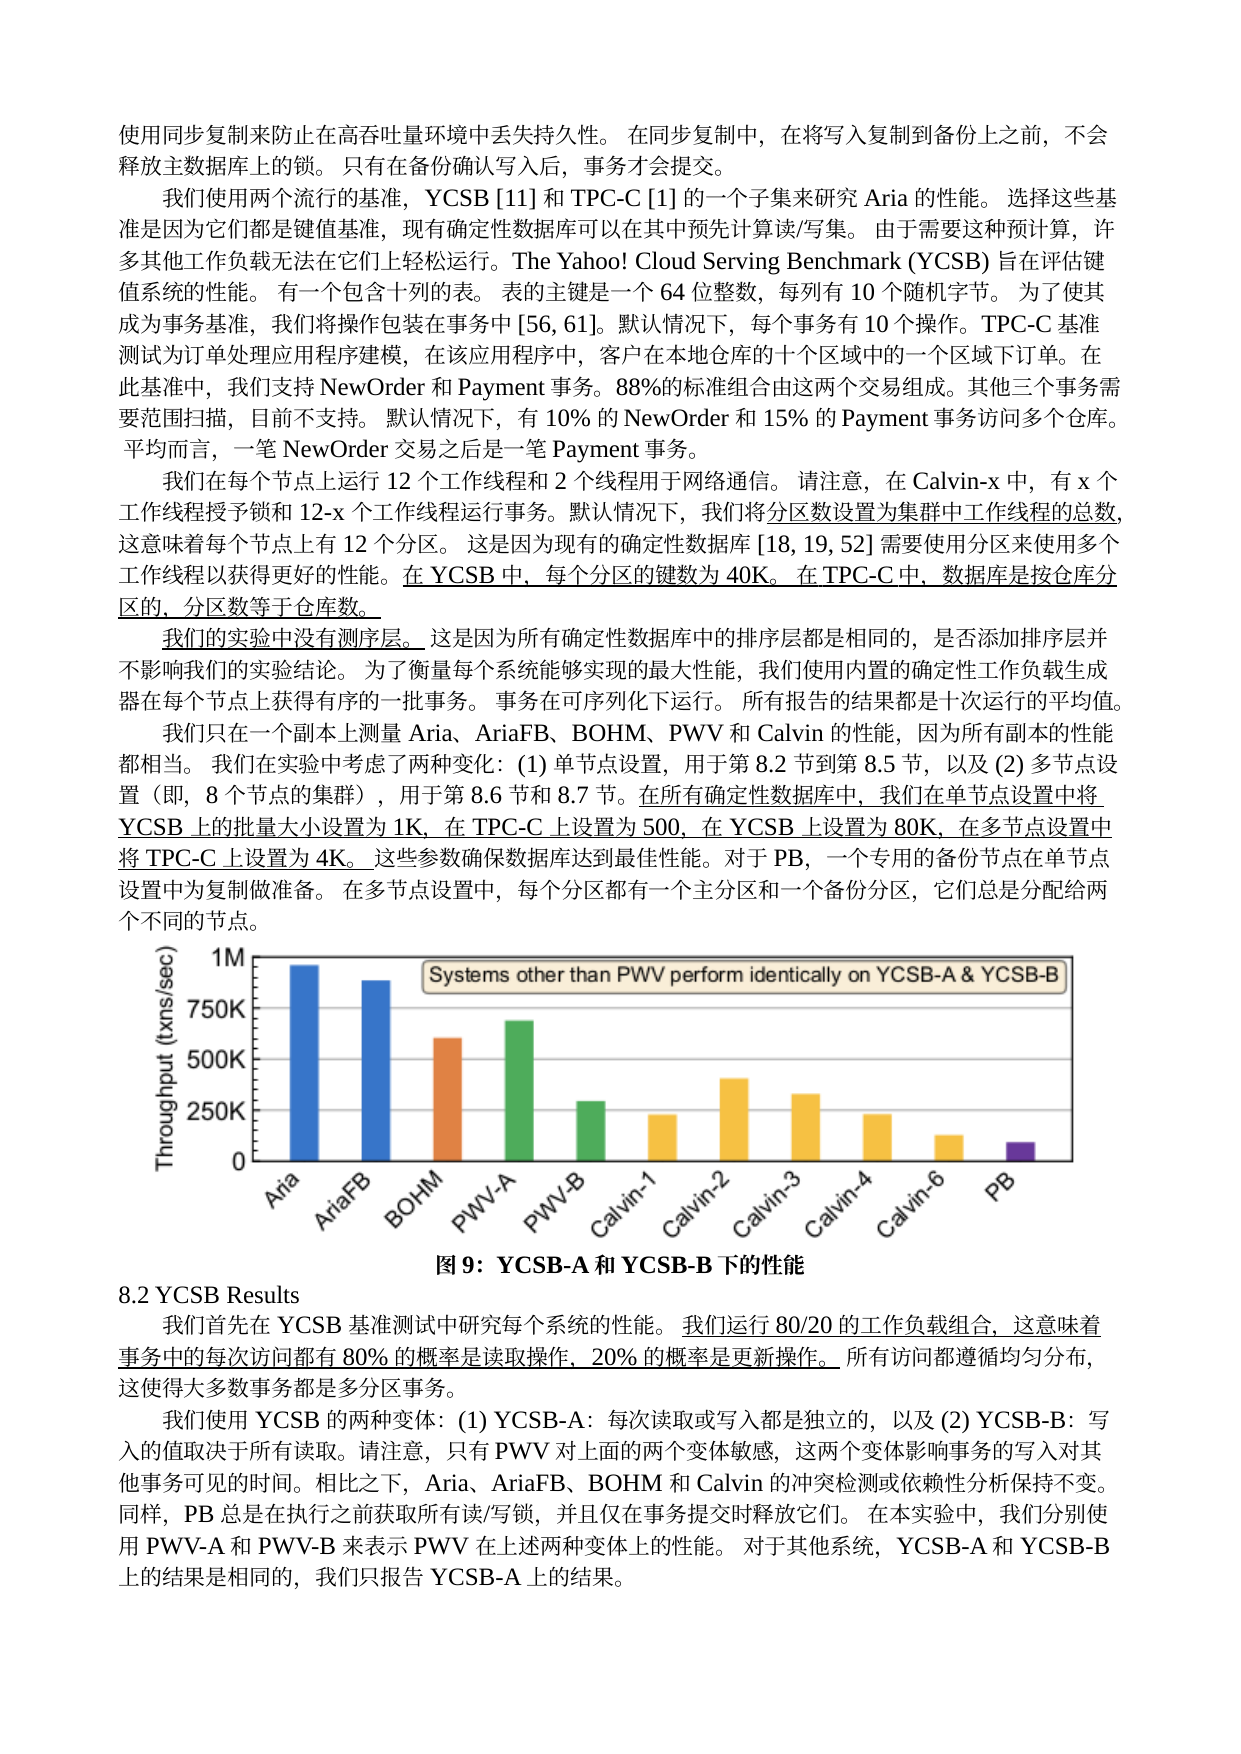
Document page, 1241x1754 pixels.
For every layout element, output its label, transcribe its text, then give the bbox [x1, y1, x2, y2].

text 我们的实验中没有测序层。 这是因为所有确定性数据库中的排序层都是相同的，是否添加排序层并不影响我们的实验结论。 为了衡量每个系统能够实现的最大性能，我们使用内置的确定性工作负载生成器在每个节点上获得有序的一批事务。 事务在可序列化下运行。 所有报告的结果都是十次运行的平均值。 [118, 621, 1122, 716]
text 使用同步复制来防止在高吞吐量环境中丢失持久性。 在同步复制中，在将写入复制到备份上之前，不会释放主数据库上的锁。 只有在备份确认写入后，事务才会提交。 [118, 118, 1122, 181]
text 图9：YCSB-A和YCSB-B下的性能 [118, 936, 1122, 1280]
text 8.2 YCSB Results [118, 1280, 1122, 1309]
text 我们首先在 YCSB 基准测试中研究每个系统的性能。 我们运行 80/20 的工作负载组合，这意味着事务中的每次访问都有 80% 的概率是读取操作，20% 的概率是更新操作。 所有访问都遵循均匀分布，这使得大多数事务都是多分区事务。 [118, 1309, 1122, 1403]
text 我们在每个节点上运行 12 个工作线程和 2 个线程用于网络通信。 请注意，在 Calvin-x 中，有 x 个工作线程授予锁和 12-x 个工作线程运行事务。默认情况下，我们将分区数设置为集群中工作线程的总数，这意味着每个节点上有 12 个分区。 这是因为现有的确定性数据库 [18, 19, 52] 需要使用分区来使用多个工作线程以获得更好的性能。在 YCSB 中，每个分区的键数为 40K。 在TPC-C中，数据库是按仓库分区的，分区数等于仓库数。 [118, 464, 1122, 621]
text 我们使用 YCSB 的两种变体：(1) YCSB-A：每次读取或写入都是独立的，以及 (2) YCSB-B：写入的值取决于所有读取。请注意，只有PWV对上面的两个变体敏感，这两个变体影响事务的写入对其他事务可见的时间。相比之下，Aria、AriaFB、BOHM 和 Calvin 的冲突检测或依赖性分析保持不变。 同样，PB 总是在执行之前获取所有读/写锁，并且仅在事务提交时释放它们。 在本实验中，我们分别使用 PWV-A 和 PWV-B 来表示 PWV 在上述两种变体上的性能。 对于其他系统，YCSB-A 和 YCSB-B 上的结果是相同的，我们只报告 YCSB-A 上的结果。 [118, 1403, 1122, 1592]
text 我们使用两个流行的基准，YCSB [11] 和 TPC-C [1] 的一个子集来研究 Aria 的性能。 选择这些基准是因为它们都是键值基准，现有确定性数据库可以在其中预先计算读/写集。 由于需要这种预计算，许多其他工作负载无法在它们上轻松运行。The Yahoo! Cloud Serving Benchmark (YCSB) 旨在评估键值系统的性能。 有一个包含十列的表。 表的主键是一个 64 位整数，每列有 10 个随机字节。 为了使其成为事务基准，我们将操作包装在事务中 [56, 61]。默认情况下，每个事务有10个操作。TPC-C基准测试为订单处理应用程序建模，在该应用程序中，客户在本地仓库的十个区域中的一个区域下订单。在此基准中，我们支持NewOrder 和Payment事务。88%的标准组合由这两个交易组成。其他三个事务需要范围扫描，目前不支持。 默认情况下，有 10% 的NewOrder 和 15% 的Payment事务访问多个仓库。 平均而言，一笔 NewOrder 交易之后是一笔Payment事务。 [118, 181, 1122, 464]
text 我们只在一个副本上测量 Aria、AriaFB、BOHM、PWV 和 Calvin 的性能，因为所有副本的性能都相当。 我们在实验中考虑了两种变化：(1) 单节点设置，用于第 8.2 节到第 8.5 节，以及 (2) 多节点设置（即，8 个节点的集群），用于第 8.6 节和 8.7 节。在所有确定性数据库中，我们在单节点设置中将 YCSB 上的批量大小设置为 1K，在 TPC-C 上设置为 500，在 YCSB 上设置为 80K，在多节点设置中将 TPC-C 上设置为 4K。 这些参数确保数据库达到最佳性能。对于 PB，一个专用的备份节点在单节点设置中为复制做准备。 在多节点设置中，每个分区都有一个主分区和一个备份分区，它们总是分配给两个不同的节点。 [118, 716, 1122, 936]
picture [143, 936, 1097, 1249]
